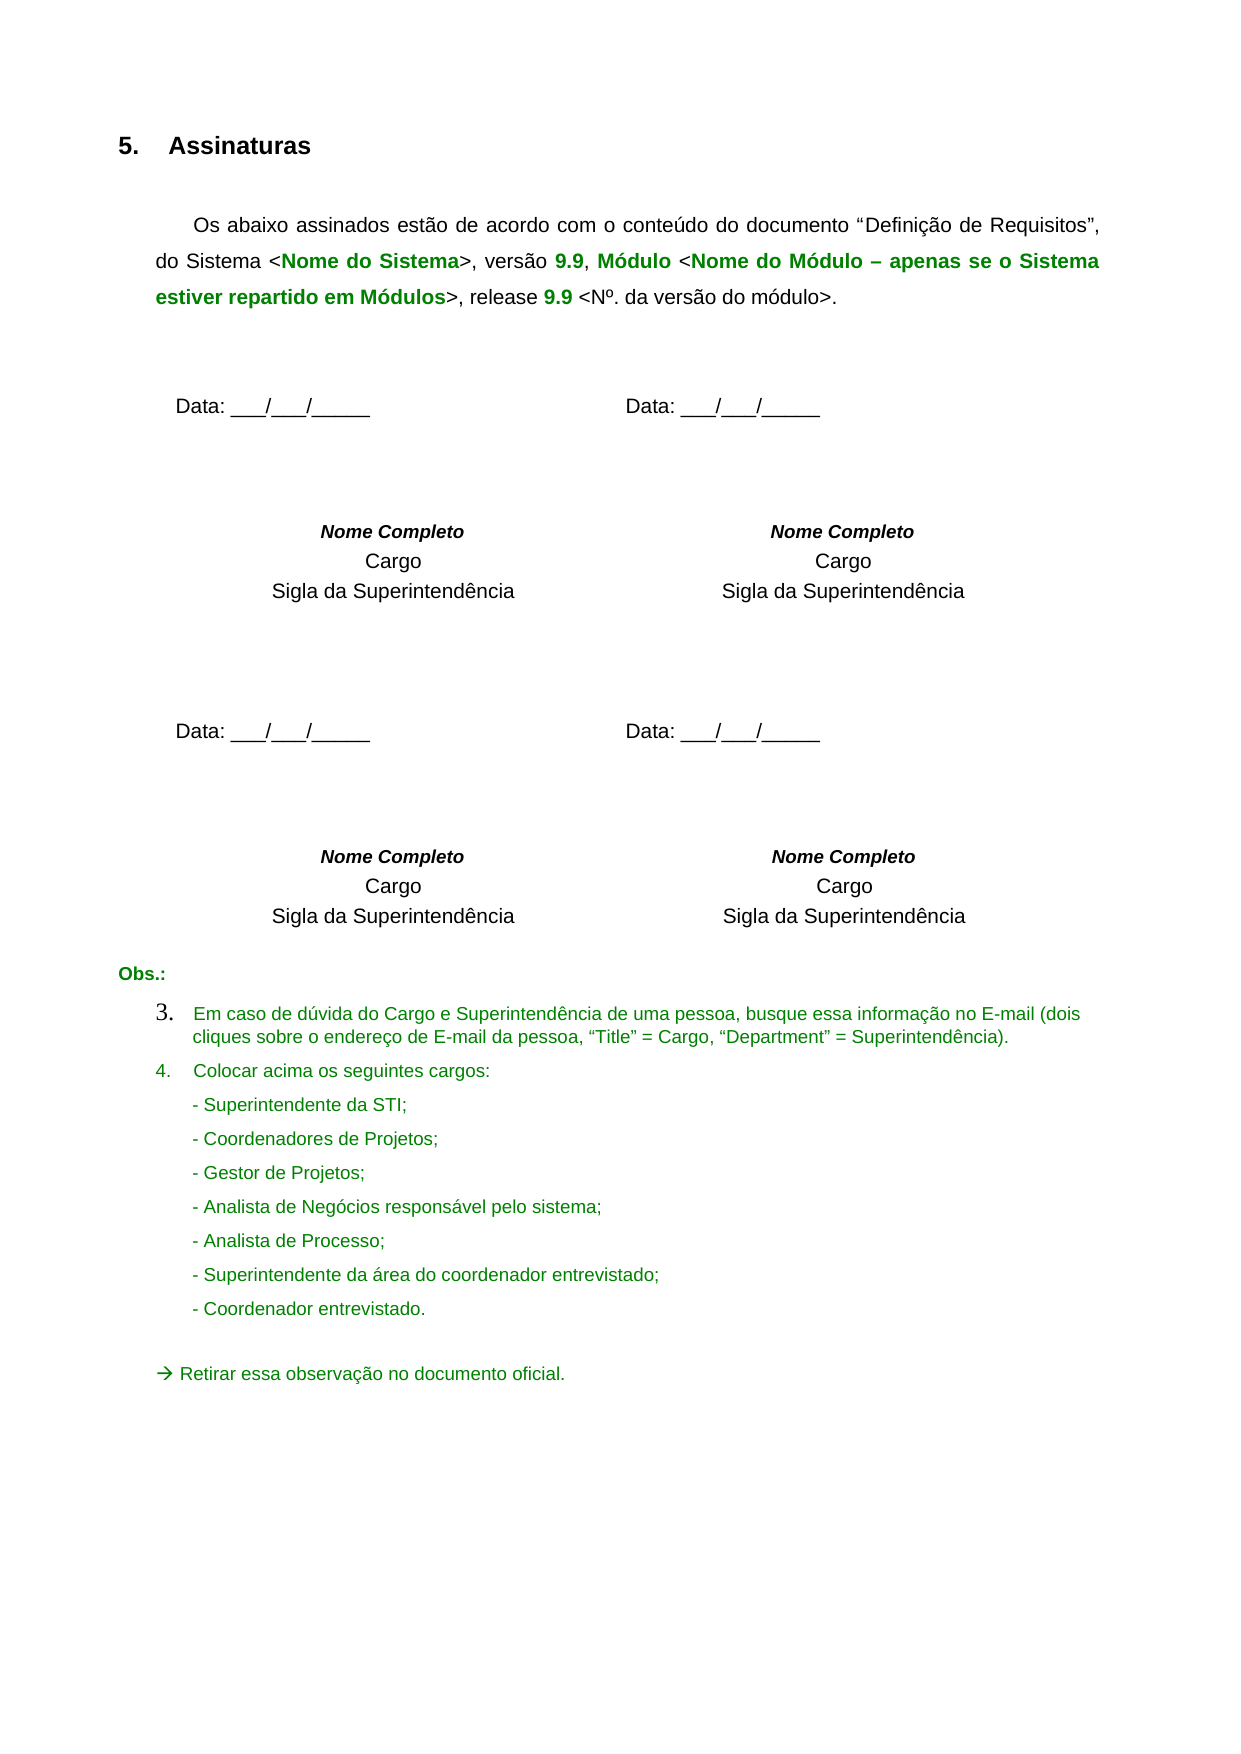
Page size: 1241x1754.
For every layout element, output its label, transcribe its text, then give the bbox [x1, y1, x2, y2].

text - Analista de Negócios responsável pelo sistema; [155, 1196, 1100, 1217]
subtitle Assinaturas [118, 131, 1100, 159]
text - Coordenador entrevistado. [155, 1298, 1100, 1319]
table_header Data: ___/___/_____ [168, 682, 618, 839]
title Os abaixo assinados estão de acordo com o conteúdo do documento “Definição de Requisitos”, do Sistema <Nome do Sistema>, versão 9.9, Módulo <Nome do Módulo – apenas se o Sistema estiver repartido em Módulos>, release 9.9 <Nº. da versão do módulo>. [155, 213, 1100, 309]
table_cell Nome Completo Cargo Sigla da Superintendência [618, 839, 1070, 934]
table_cell Nome Completo Cargo Sigla da Superintendência [168, 515, 618, 609]
table_cell Nome Completo Cargo Sigla da Superintendência [618, 515, 1068, 609]
table_header Data: ___/___/_____ [618, 358, 1068, 515]
list Em caso de dúvida do Cargo e Superintendência de uma pessoa, busque essa informação no E-mail (dois cliques sobre o endereço de E-mail da pessoa, “Title” = Cargo, “Department” = Superintendência). [155, 997, 1100, 1047]
text - Coordenadores de Projetos; [155, 1128, 1100, 1149]
table_cell Nome Completo Cargo Sigla da Superintendência [168, 839, 618, 934]
text - Analista de Processo; [155, 1230, 1100, 1251]
text  Retirar essa observação no documento oficial. [118, 1363, 1100, 1384]
list Colocar acima os seguintes cargos: [155, 1059, 1100, 1081]
text - Gestor de Projetos; [155, 1162, 1100, 1183]
table_header Data: ___/___/_____ [618, 682, 1070, 839]
text - Superintendente da área do coordenador entrevistado; [155, 1264, 1100, 1285]
text - Superintendente da STI; [155, 1093, 1100, 1115]
table_header Data: ___/___/_____ [168, 358, 618, 515]
text Obs.: [118, 963, 1100, 984]
